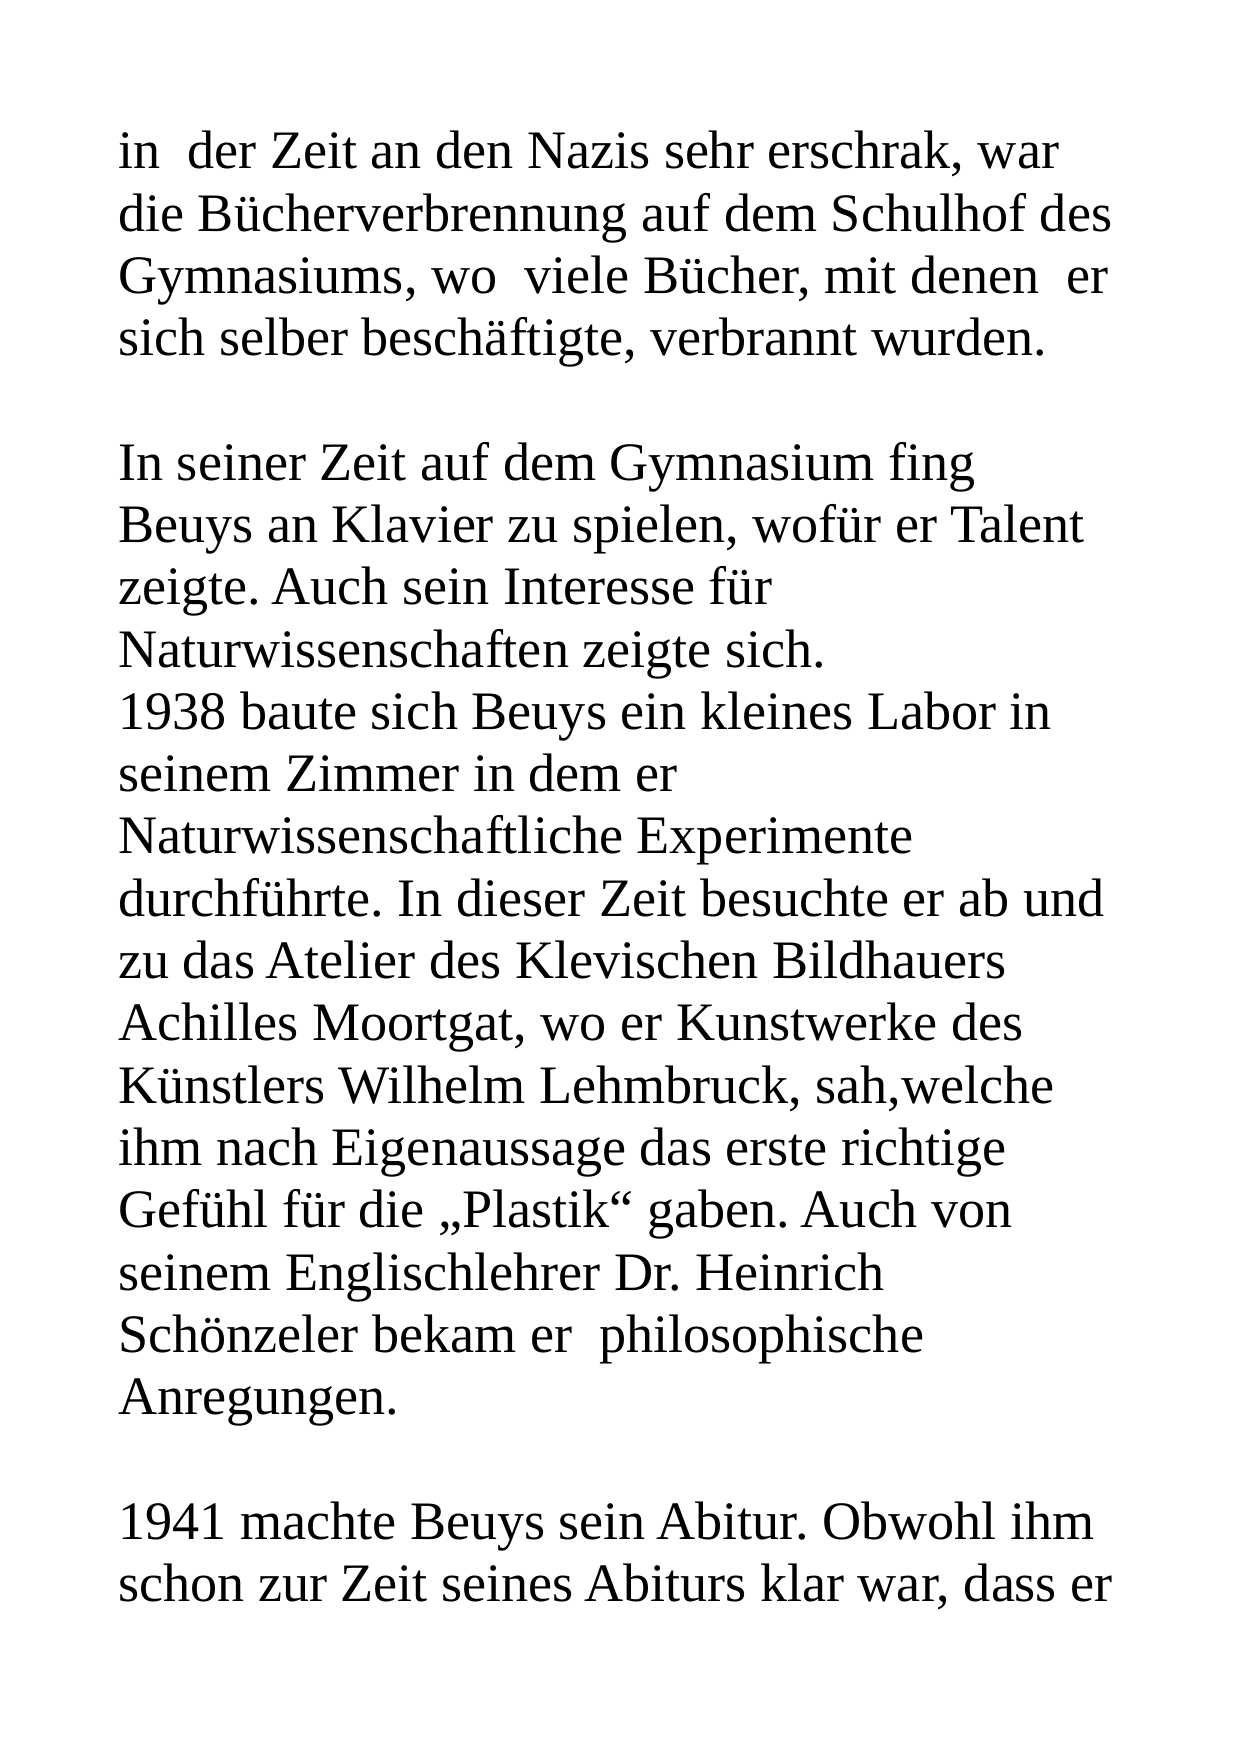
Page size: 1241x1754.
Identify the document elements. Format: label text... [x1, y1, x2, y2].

text in der Zeit an den Nazis sehr erschrak, war die Bücherverbrennung auf dem Schulhof des Gymnasiums, wo viele Bücher, mit denen er sich selber beschäftigte, verbrannt wurden. [118, 118, 1122, 367]
text 1938 baute sich Beuys ein kleines Labor in seinem Zimmer in dem er Naturwissenschaftliche Experimente durchführte. In dieser Zeit besuchte er ab und zu das Atelier des Klevischen Bildhauers Achilles Moortgat, wo er Kunstwerke des Künstlers Wilhelm Lehmbruck, sah,welche ihm nach Eigenaussage das erste richtige Gefühl für die „Plastik“ gaben. Auch von seinem Englischlehrer Dr. Heinrich Schönzeler bekam er philosophische Anregungen. [118, 679, 1122, 1426]
text In seiner Zeit auf dem Gymnasium fing Beuys an Klavier zu spielen, wofür er Talent zeigte. Auch sein Interesse für Naturwissenschaften zeigte sich. [118, 429, 1122, 679]
text 1941 machte Beuys sein Abitur. Obwohl ihm schon zur Zeit seines Abiturs klar war, dass er [118, 1488, 1122, 1613]
